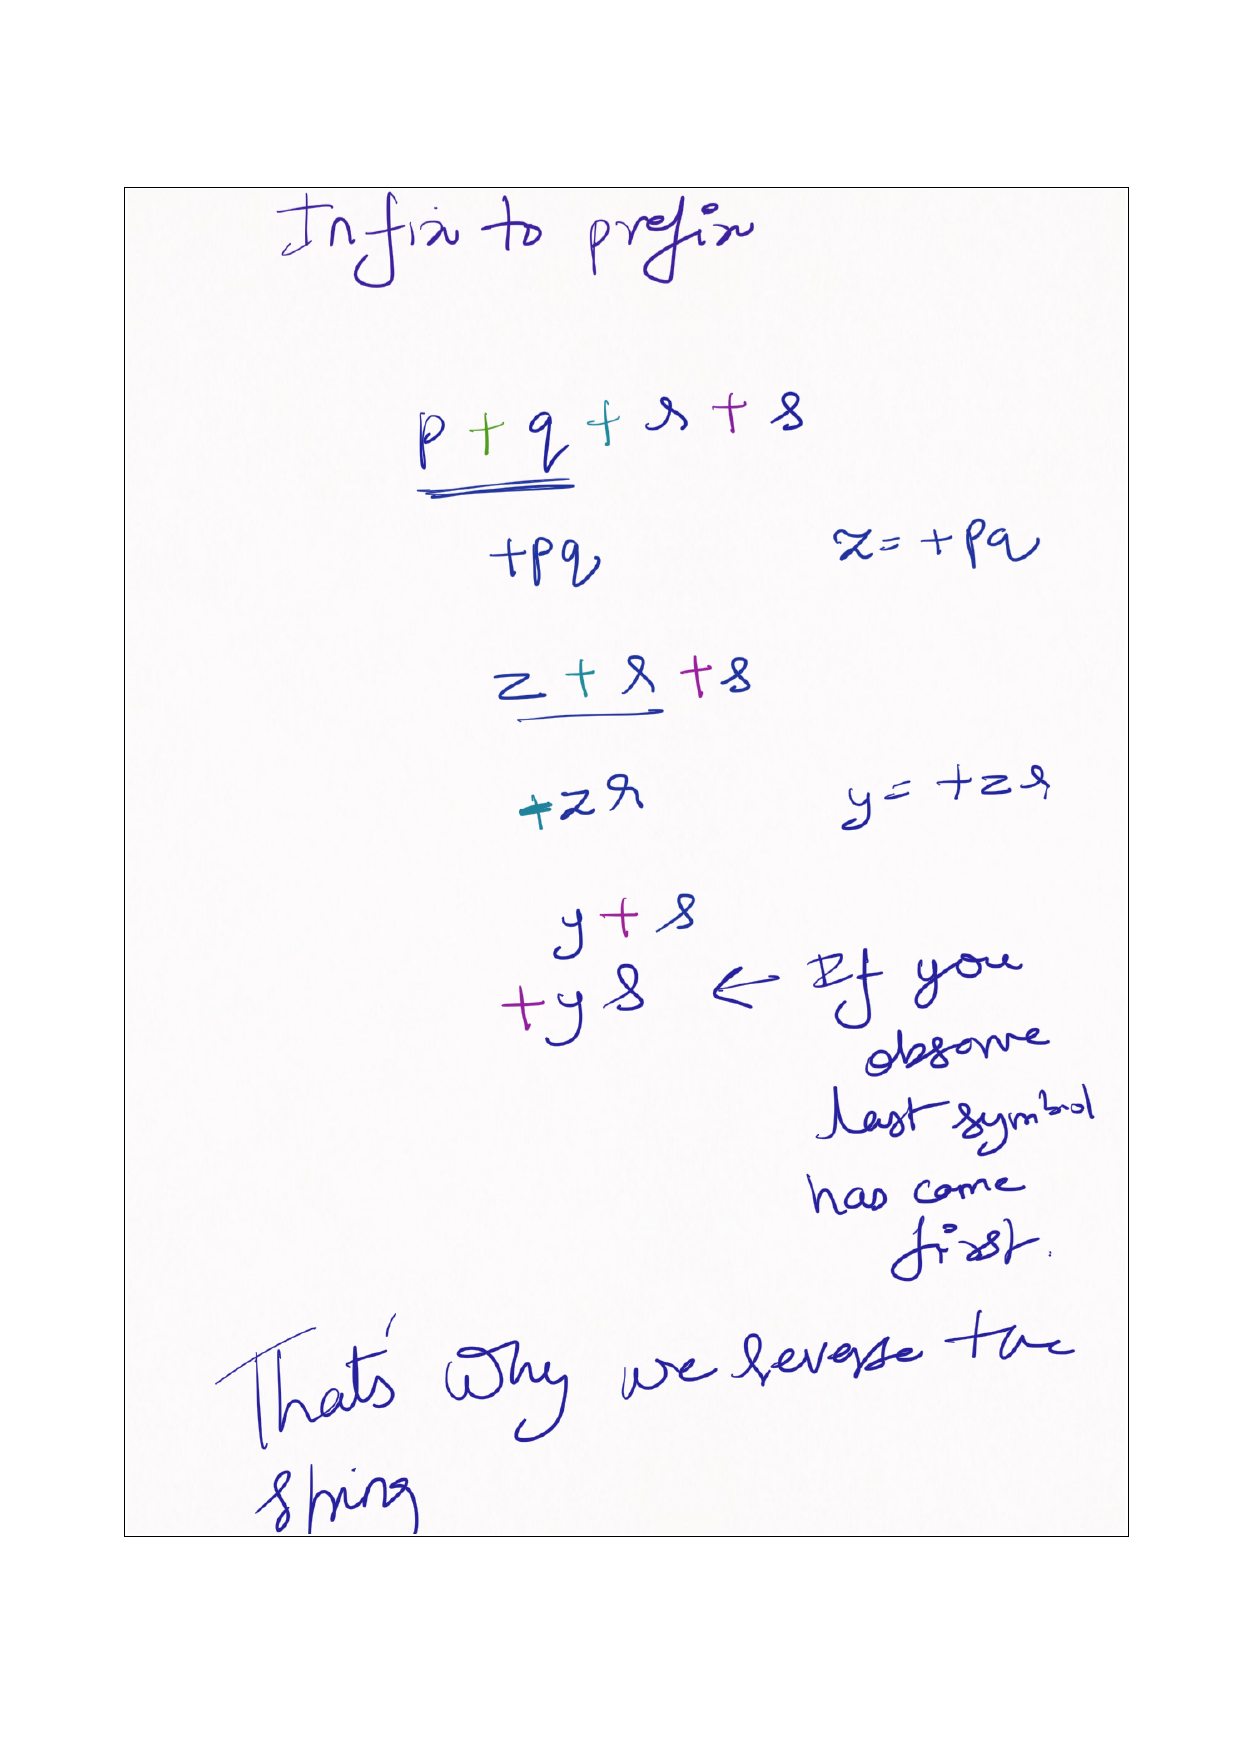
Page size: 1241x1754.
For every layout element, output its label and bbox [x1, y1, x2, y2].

picture [127, 189, 1126, 1534]
